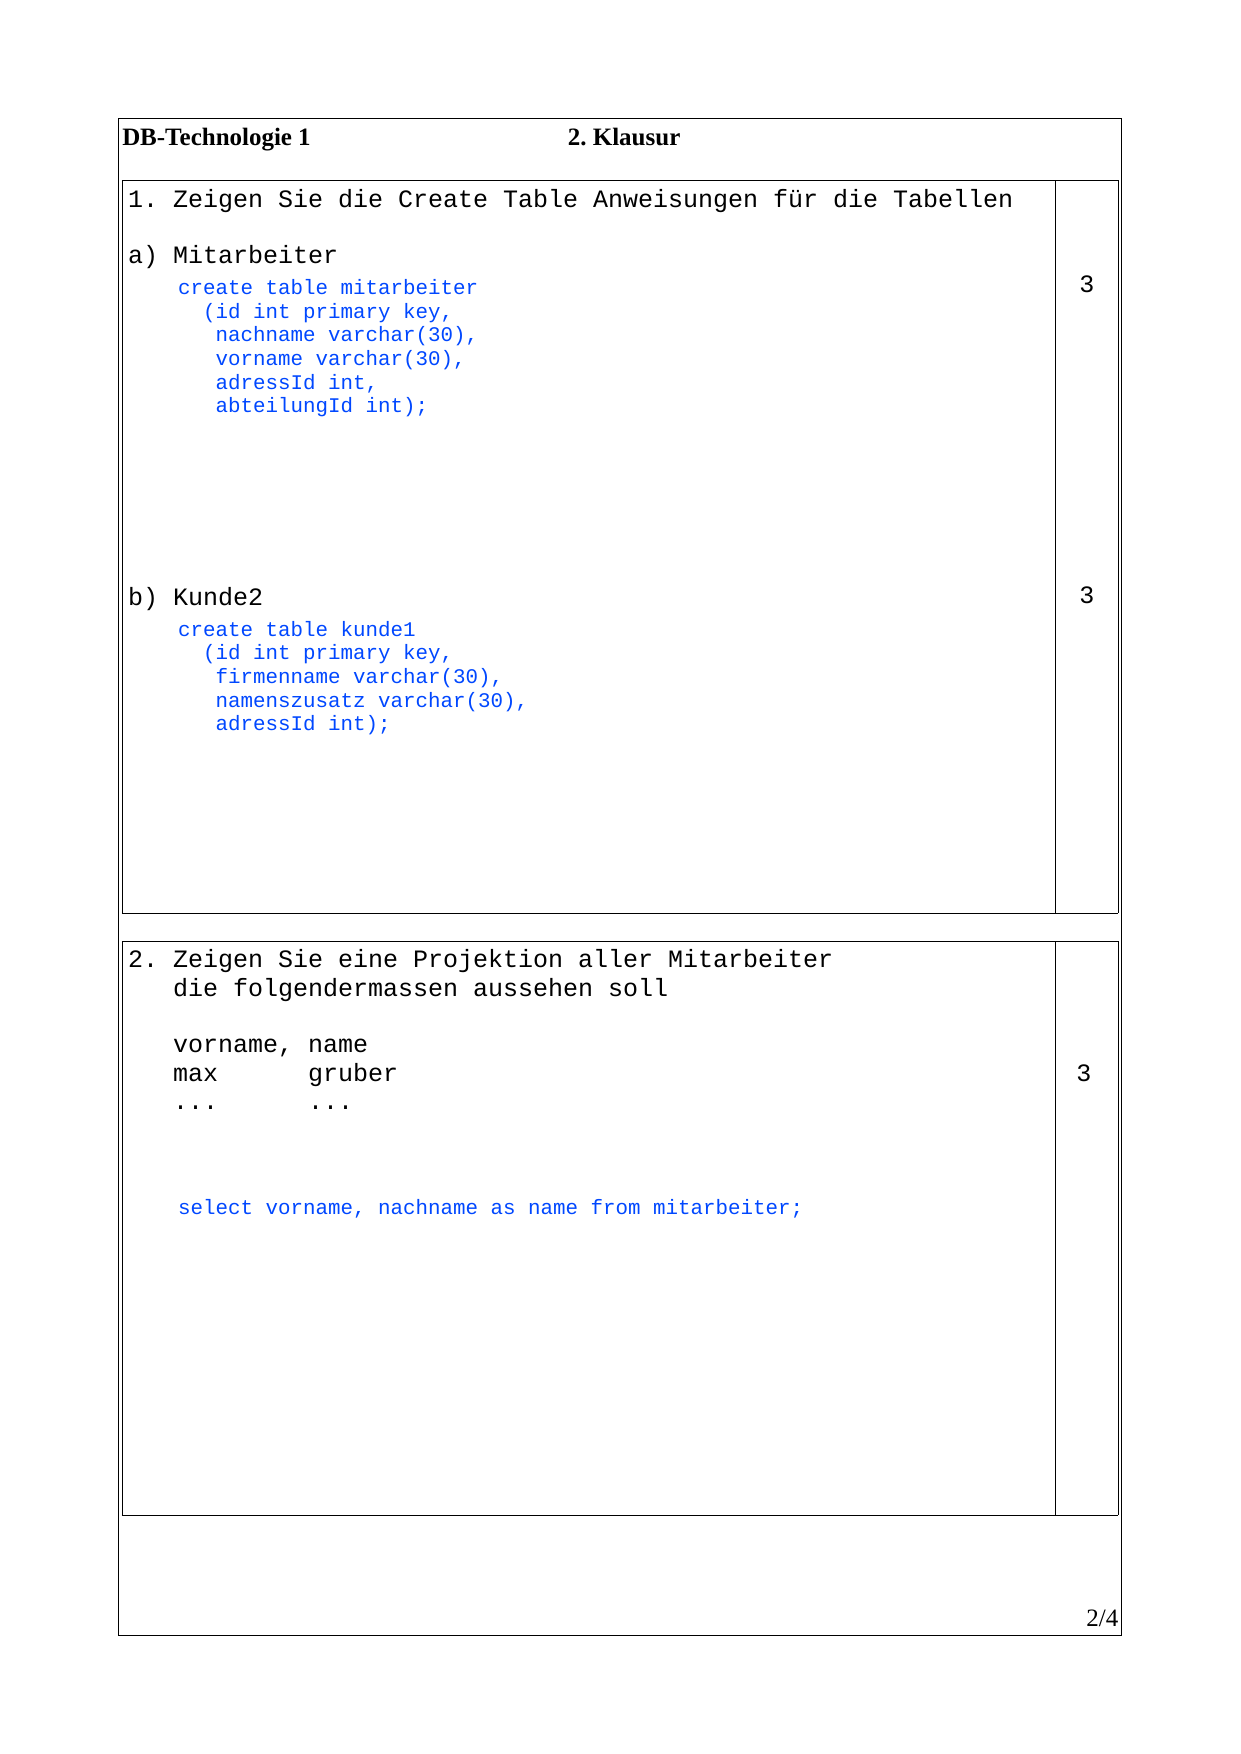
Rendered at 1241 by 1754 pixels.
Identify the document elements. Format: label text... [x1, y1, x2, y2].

table_header 3 3 [1056, 181, 1118, 913]
table_header 3 [1056, 942, 1118, 1515]
table_header 1. Zeigen Sie die Create Table Anweisungen für die Tabellen a) Mitarbeiter create table mitarbeiter (id int primary key, nachname varchar(30), vorname varchar(30), adressId int, abteilungId int); b) Kunde2 create table kunde1 (id int primary key, firmenname varchar(30), namenszusatz varchar(30), adressId int); [123, 181, 1055, 913]
table_header 2. Zeigen Sie eine Projektion aller Mitarbeiter die folgendermassen aussehen soll vorname, name max gruber ... ... select vorname, nachname as name from mitarbeiter; [123, 942, 1055, 1515]
